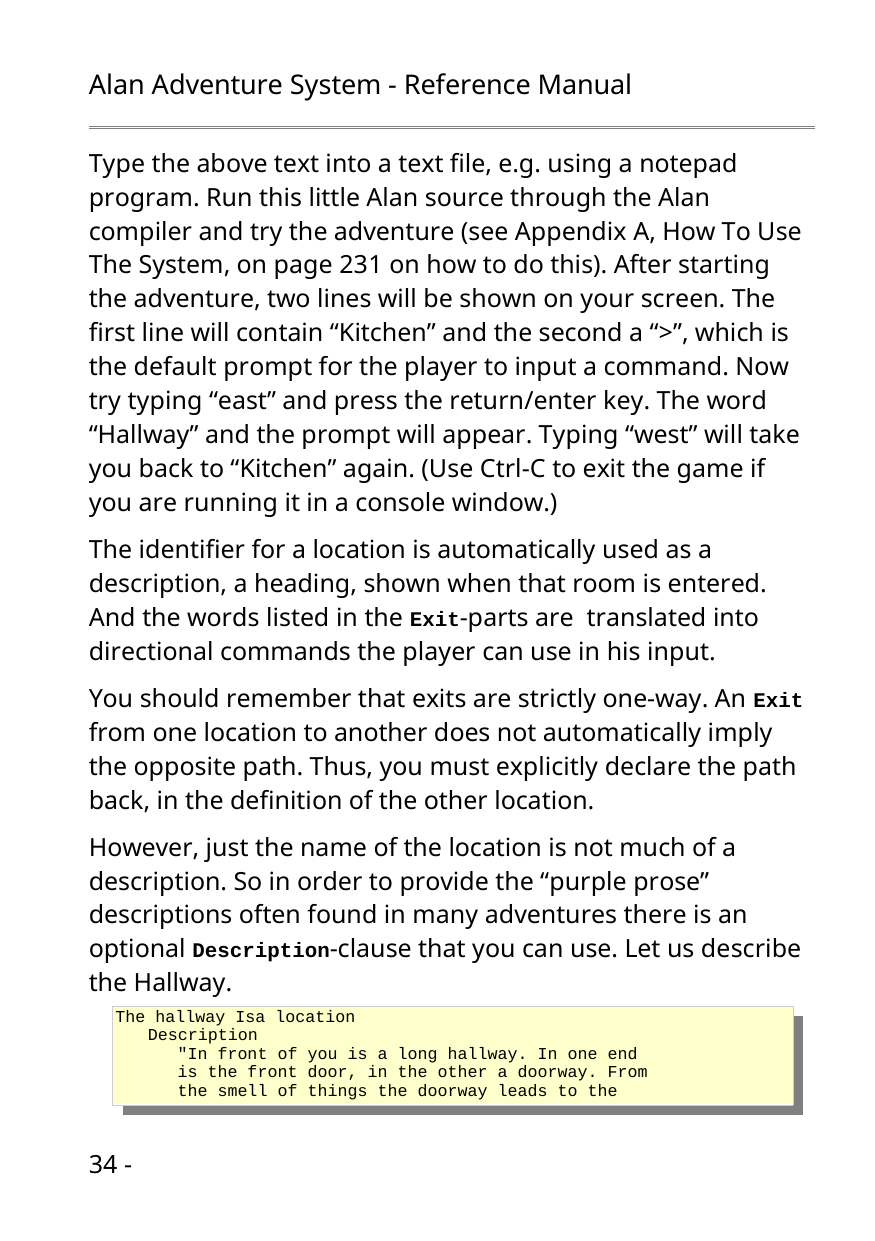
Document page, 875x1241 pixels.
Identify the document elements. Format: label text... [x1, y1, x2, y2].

text However, just the name of the location is not much of a description. So in order to provide the “purple prose” descriptions often found in many adventures there is an optional Description-clause that you can use. Let us de­scribe the Hallway. [88, 829, 815, 999]
text You should remember that exits are strictly one-way. An Exit from one location to another does not automatically imply the opposite path. Thus, you must explicitly declare the path back, in the definition of the other location. [88, 681, 815, 817]
text The hallway Isa location Description "In front of you is a long hallway. In one end is the front door, in the other a doorway. From the smell of things the doorway leads to the [113, 1007, 793, 1104]
text Type the above text into a text file, e.g. using a notepad program. Run this little Alan source through the Alan compiler and try the adventure (see Appendix A, How To Use The System, on page 179 on how to do this). After starting the adventure, two lines will be shown on your screen. The first line will contain “Kitchen” and the second a “>”, which is the default prompt for the player to input a command. Now try typing “east” and press the return/enter key. The word “Hallway” and the prompt will appear. Typing “west” will take you back to “Kitchen” again. (Use Ctrl-C to exit the game if you are running it in a console window.) [88, 146, 815, 519]
text The identifier for a location is automatically used as a description, a heading, shown when that room is entered. And the words listed in the Exit-parts are translated into directional commands the player can use in his input. [88, 532, 815, 668]
